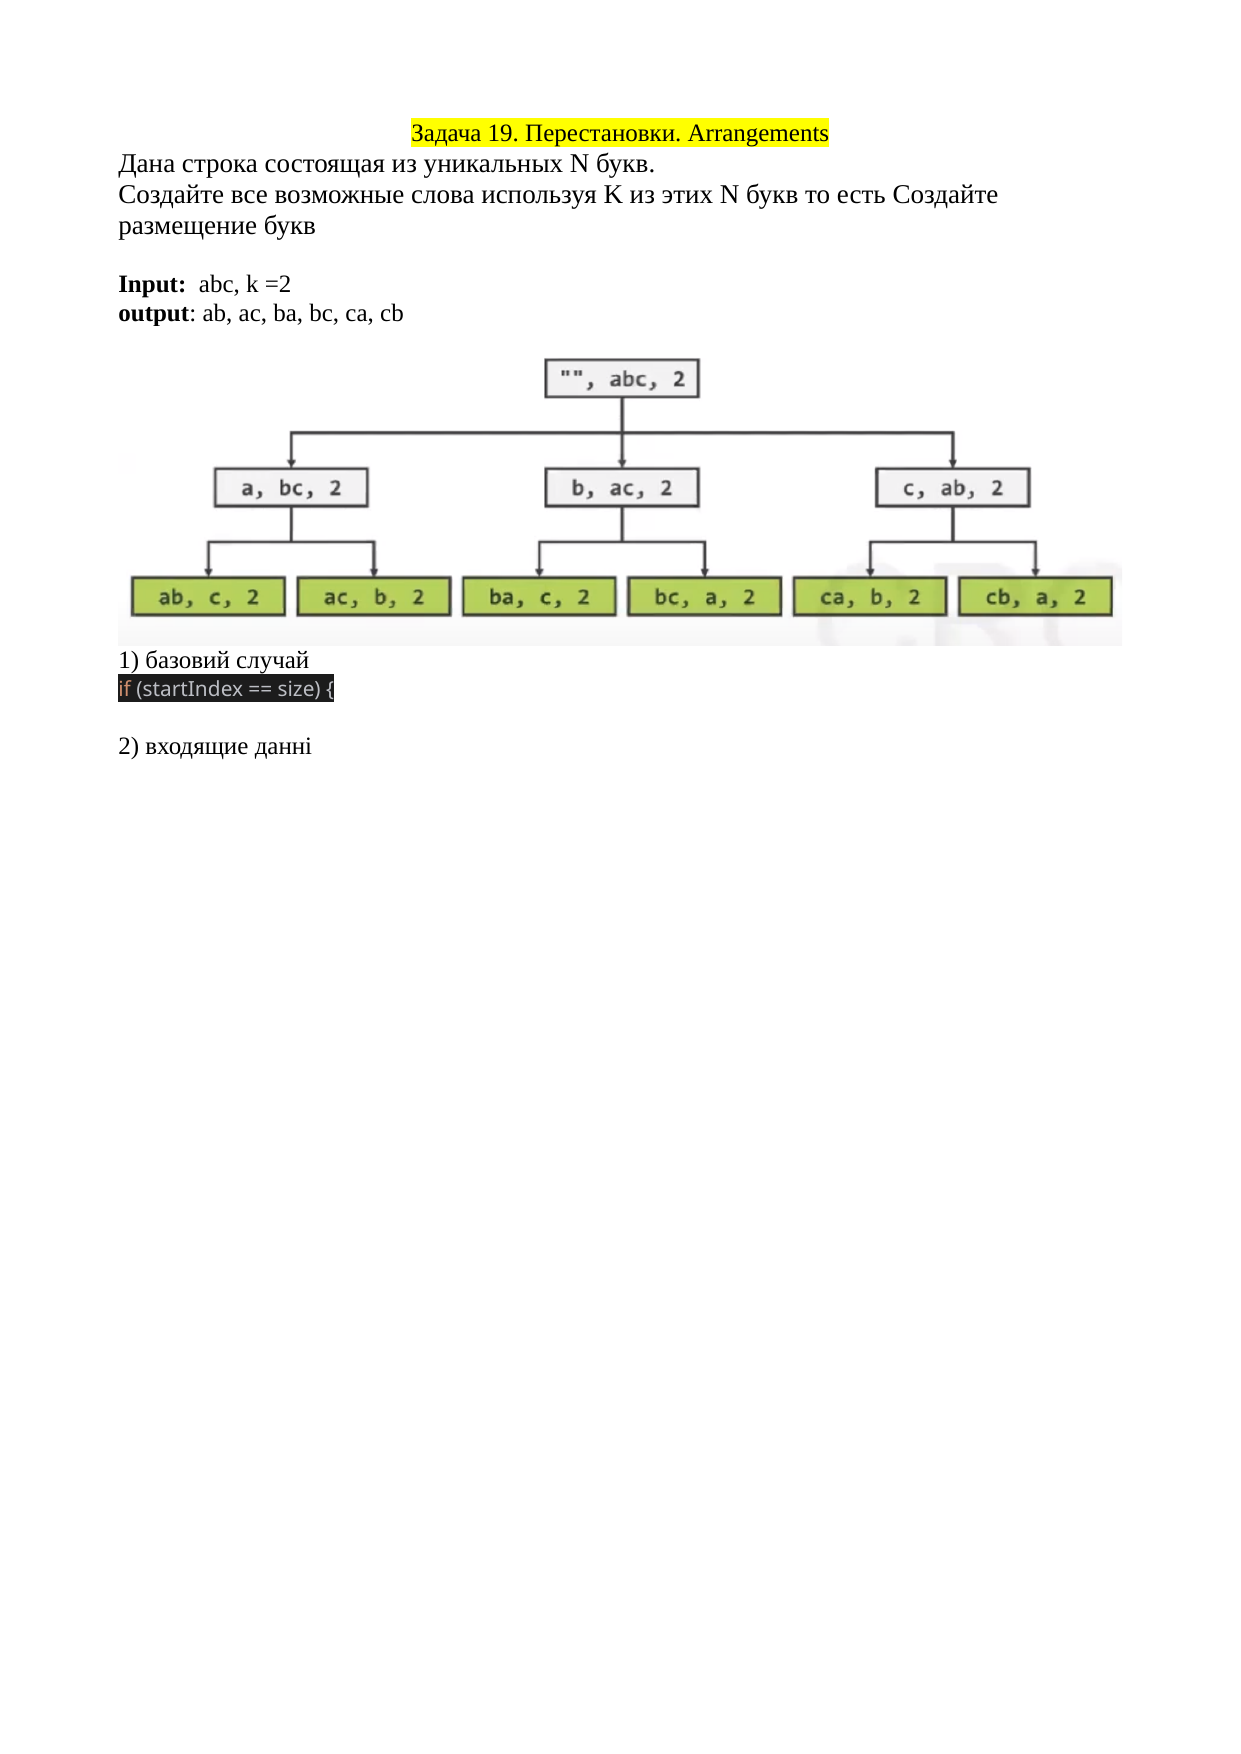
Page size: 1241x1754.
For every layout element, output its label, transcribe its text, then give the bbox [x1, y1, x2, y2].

picture [118, 326, 1123, 646]
text Задача 19. Перестановки. Arrangements [118, 118, 1122, 147]
text Input: abc, k =2 [118, 269, 1122, 298]
text output: ab, ac, ba, bc, ca, cb [118, 298, 1122, 326]
text 2) входящие данні [118, 731, 1122, 760]
text Создайте все возможные слова используя K из этих N букв то есть Создайте размещение букв [118, 178, 1122, 240]
text if (startIndex == size) { [118, 674, 1122, 702]
text Дана строка состоящая из уникальных N букв. [118, 147, 1122, 178]
text 1) базовий случай [118, 646, 1122, 674]
